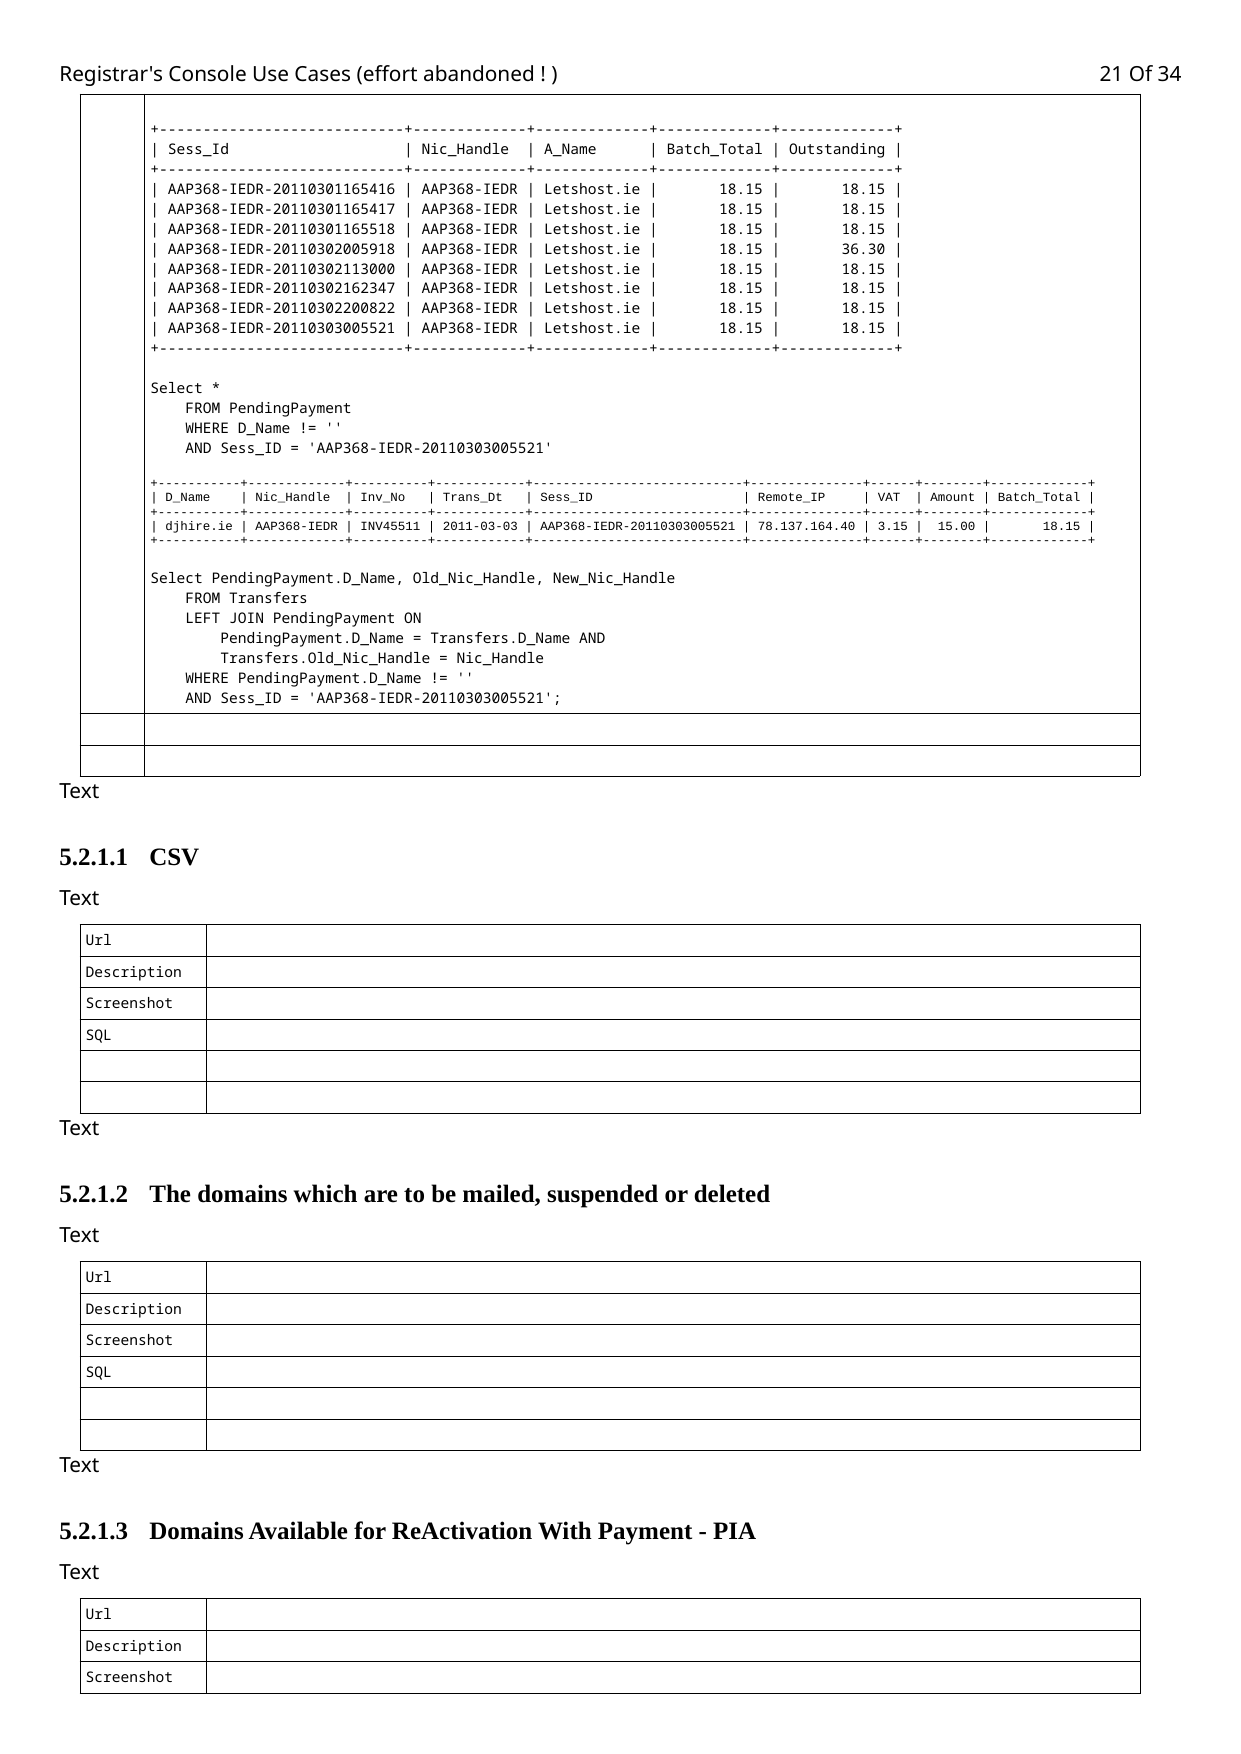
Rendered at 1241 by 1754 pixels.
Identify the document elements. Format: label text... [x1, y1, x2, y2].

table_cell [207, 988, 1140, 1018]
table_cell [207, 1357, 1140, 1387]
table_cell SQL [81, 1357, 206, 1387]
table_header Url [81, 1262, 206, 1293]
table_header [207, 1599, 1140, 1629]
table_cell Description [81, 1294, 206, 1324]
table_cell [81, 1388, 206, 1418]
table_cell SQL [81, 1020, 206, 1050]
table_cell Description [81, 957, 206, 987]
text Text [59, 1557, 1181, 1586]
table_cell [207, 1388, 1140, 1418]
table_cell [81, 746, 144, 776]
table_cell +----------------------------+-------------+-------------+-------------+-------------+ | Sess_Id | Nic_Handle | A_Name | Batch_Total | Outstanding | +----------------------------+-------------+-------------+-------------+-------------+ | AAP368-IEDR-20110301165416 | AAP368-IEDR | Letshost.ie | 18.15 | 18.15 | | AAP368-IEDR-20110301165417 | AAP368-IEDR | Letshost.ie | 18.15 | 18.15 | | AAP368-IEDR-20110301165518 | AAP368-IEDR | Letshost.ie | 18.15 | 18.15 | | AAP368-IEDR-20110302005918 | AAP368-IEDR | Letshost.ie | 18.15 | 36.30 | | AAP368-IEDR-20110302113000 | AAP368-IEDR | Letshost.ie | 18.15 | 18.15 | | AAP368-IEDR-20110302162347 | AAP368-IEDR | Letshost.ie | 18.15 | 18.15 | | AAP368-IEDR-20110302200822 | AAP368-IEDR | Letshost.ie | 18.15 | 18.15 | | AAP368-IEDR-20110303005521 | AAP368-IEDR | Letshost.ie | 18.15 | 18.15 | +----------------------------+-------------+-------------+-------------+-------------+ Select * FROM PendingPayment WHERE D_Name != '' AND Sess_ID = 'AAP368-IEDR-20110303005521' +-----------+-------------+----------+------------+----------------------------+---------------+------+--------+-------------+ | D_Name | Nic_Handle | Inv_No | Trans_Dt | Sess_ID | Remote_IP | VAT | Amount | Batch_Total | +-----------+-------------+----------+------------+----------------------------+---------------+------+--------+-------------+ | djhire.ie | AAP368-IEDR | INV45511 | 2011-03-03 | AAP368-IEDR-20110303005521 | 78.137.164.40 | 3.15 | 15.00 | 18.15 | +-----------+-------------+----------+------------+----------------------------+---------------+------+--------+-------------+ Select PendingPayment.D_Name, Old_Nic_Handle, New_Nic_Handle FROM Transfers LEFT JOIN PendingPayment ON PendingPayment.D_Name = Transfers.D_Name AND Transfers.Old_Nic_Handle = Nic_Handle WHERE PendingPayment.D_Name != '' AND Sess_ID = 'AAP368-IEDR-20110303005521'; [145, 95, 1140, 713]
table_cell Screenshot [81, 988, 206, 1018]
table_cell Screenshot [81, 1662, 206, 1692]
table_cell [207, 1662, 1140, 1692]
table_header [207, 925, 1140, 956]
table_cell [145, 714, 1140, 744]
table_header [207, 1262, 1140, 1293]
table_cell [207, 1020, 1140, 1050]
text Text [59, 1450, 1181, 1478]
table_cell [207, 1294, 1140, 1324]
text Text [59, 1113, 1181, 1141]
table_cell [207, 1082, 1140, 1113]
subtitle CSV [59, 842, 1181, 871]
table_cell [207, 1051, 1140, 1081]
table_cell [81, 1051, 206, 1081]
table_cell [81, 1082, 206, 1113]
table_cell [207, 957, 1140, 987]
table_cell Screenshot [81, 1325, 206, 1356]
table_cell [207, 1420, 1140, 1450]
text Text [59, 1220, 1181, 1249]
table_cell [207, 1631, 1140, 1661]
table_cell [207, 1325, 1140, 1356]
table_cell [145, 746, 1140, 776]
table_cell [81, 714, 144, 744]
table_cell Description [81, 1631, 206, 1661]
table_cell [81, 1420, 206, 1450]
table_header Url [81, 925, 206, 956]
text Text [59, 776, 1181, 804]
subtitle The domains which are to be mailed, suspended or deleted [59, 1179, 1181, 1208]
table_cell [81, 95, 144, 713]
subtitle Domains Available for ReActivation With Payment - PIA [59, 1516, 1181, 1545]
table_header Url [81, 1599, 206, 1629]
text Text [59, 883, 1181, 912]
